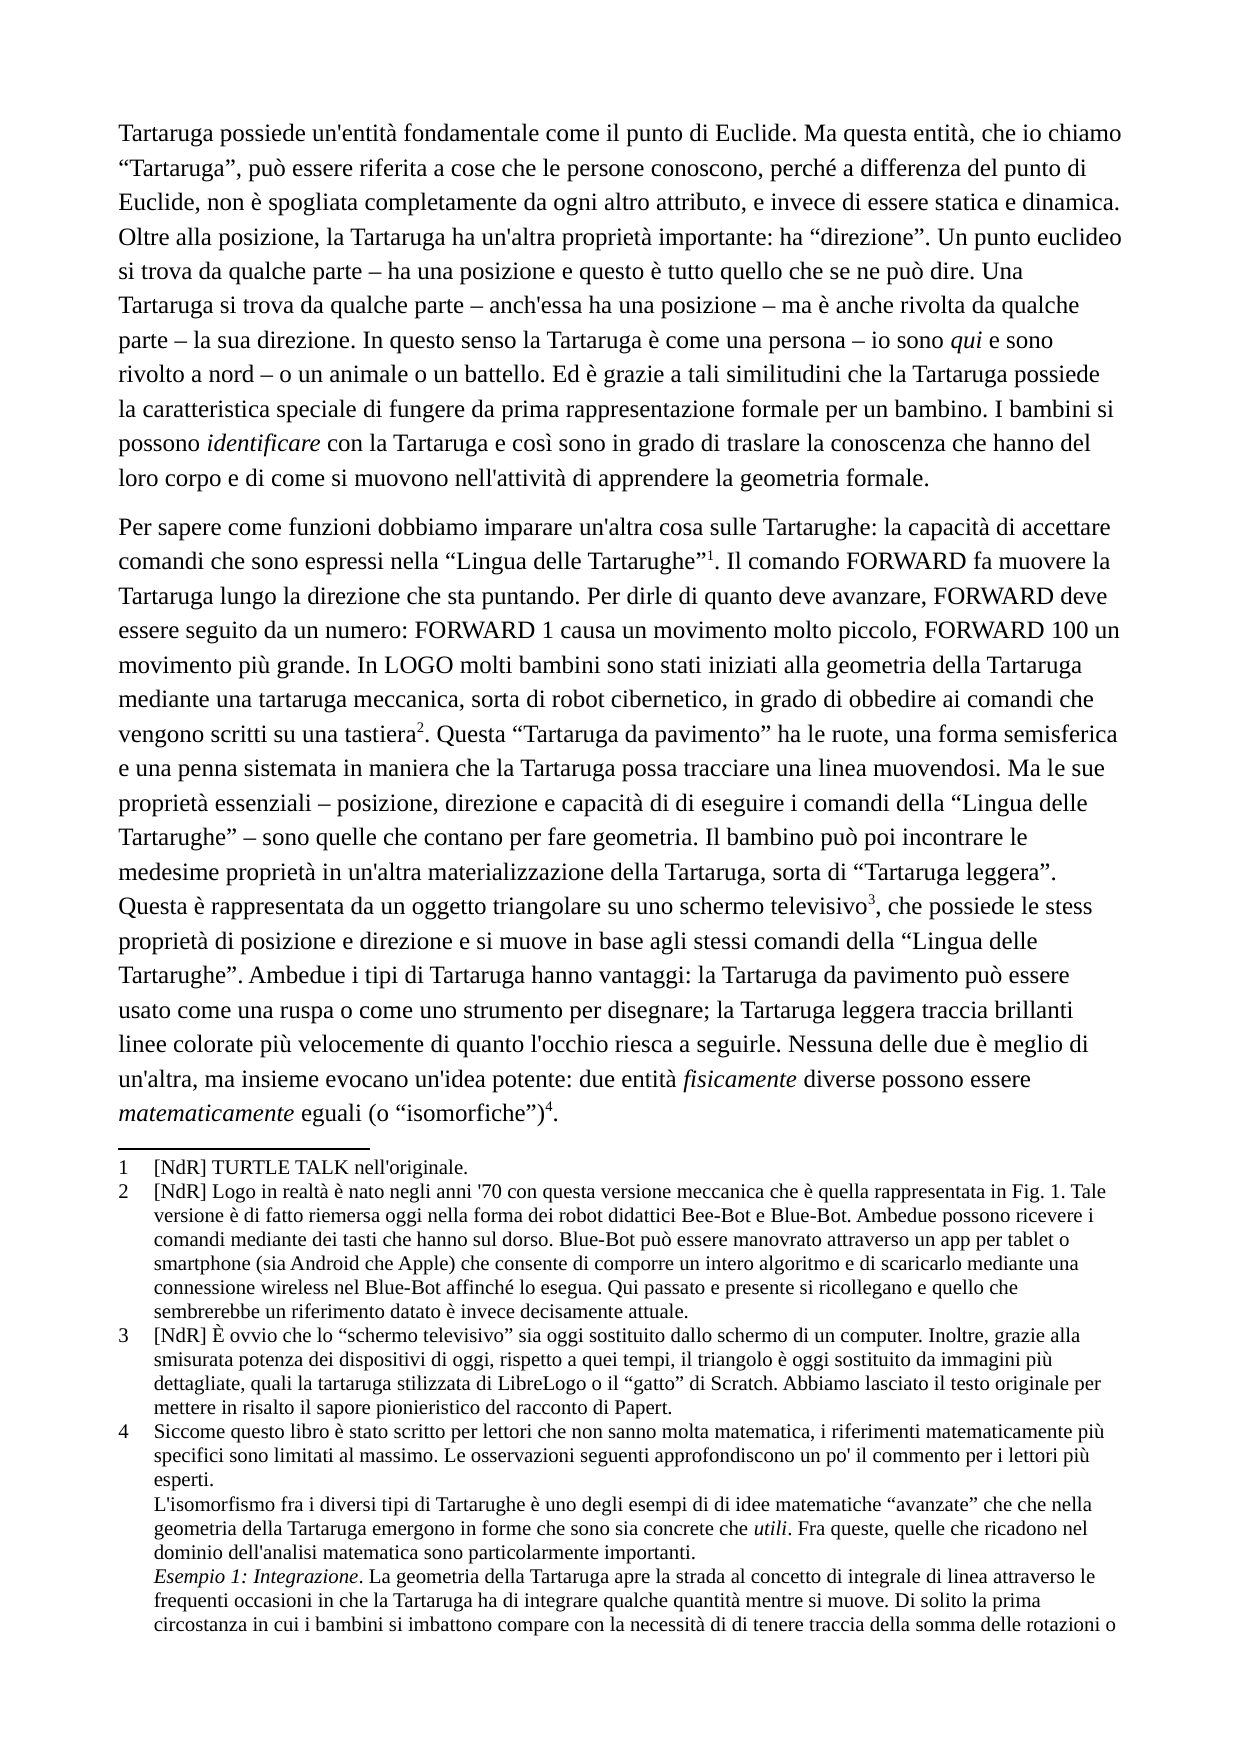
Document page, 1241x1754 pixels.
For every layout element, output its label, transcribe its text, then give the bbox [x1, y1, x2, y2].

text Per sapere come funzioni dobbiamo imparare un'altra cosa sulle Tartarughe: la capacità di accettare comandi che sono espressi nella “Lingua delle Tartarughe”. Il comando FORWARD fa muovere la Tartaruga lungo la direzione che sta puntando. Per dirle di quanto deve avanzare, FORWARD deve essere seguito da un numero: FORWARD 1 causa un movimento molto piccolo, FORWARD 100 un movimento più grande. In LOGO molti bambini sono stati iniziati alla geometria della Tartaruga mediante una tartaruga meccanica, sorta di robot cibernetico, in grado di obbedire ai comandi che vengono scritti su una tastiera. Questa “Tartaruga da pavimento” ha le ruote, una forma semisferica e una penna sistemata in maniera che la Tartaruga possa tracciare una linea muovendosi. Ma le sue proprietà essenziali – posizione, direzione e capacità di di eseguire i comandi della “Lingua delle Tartarughe” – sono quelle che contano per fare geometria. Il bambino può poi incontrare le medesime proprietà in un'altra materializzazione della Tartaruga, sorta di “Tartaruga leggera”. Questa è rappresentata da un oggetto triangolare su uno schermo televisivo, che possiede le stess proprietà di posizione e direzione e si muove in base agli stessi comandi della “Lingua delle Tartarughe”. Ambedue i tipi di Tartaruga hanno vantaggi: la Tartaruga da pavimento può essere usato come una ruspa o come uno strumento per disegnare; la Tartaruga leggera traccia brillanti linee colorate più velocemente di quanto l'occhio riesca a seguirle. Nessuna delle due è meglio di un'altra, ma insieme evocano un'idea potente: due entità fisicamente diverse possono essere matematicamente eguali (o “isomorfiche”). [118, 512, 1122, 1127]
text Siccome questo libro è stato scritto per lettori che non sanno molta matematica, i riferimenti matematicamente più specifici sono limitati al massimo. Le osservazioni seguenti approfondiscono un po' il commento per i lettori più esperti. L'isomorfismo fra i diversi tipi di Tartarughe è uno degli esempi di di idee matematiche “avanzate” che che nella geometria della Tartaruga emergono in forme che sono sia concrete che utili. Fra queste, quelle che ricadono nel dominio dell'analisi matematica sono particolarmente importanti. Esempio 1: Integrazione. La geometria della Tartaruga apre la strada al concetto di integrale di linea attraverso le frequenti occasioni in che la Tartaruga ha di integrare qualche quantità mentre si muove. Di solito la prima circostanza in cui i bambini si imbattono compare con la necessità di di tenere traccia della somma delle rotazioni o [118, 1419, 1122, 1636]
text [NdR] Logo in realtà è nato negli anni '70 con questa versione meccanica che è quella rappresentata in Fig. 1. Tale versione è di fatto riemersa oggi nella forma dei robot didattici Bee-Bot e Blue-Bot. Ambedue possono ricevere i comandi mediante dei tasti che hanno sul dorso. Blue-Bot può essere manovrato attraverso un app per tablet o smartphone (sia Android che Apple) che consente di comporre un intero algoritmo e di scaricarlo mediante una connessione wireless nel Blue-Bot affinché lo esegua. Qui passato e presente si ricollegano e quello che sembrerebbe un riferimento datato è invece decisamente attuale. [118, 1179, 1122, 1323]
text [NdR] TURTLE TALK nell'originale. [118, 1154, 1122, 1179]
text [NdR] È ovvio che lo “schermo televisivo” sia oggi sostituito dallo schermo di un computer. Inoltre, grazie alla smisurata potenza dei dispositivi di oggi, rispetto a quei tempi, il triangolo è oggi sostituito da immagini più dettagliate, quali la tartaruga stilizzata di LibreLogo o il “gatto” di Scratch. Abbiamo lasciato il testo originale per mettere in risalto il sapore pionieristico del racconto di Papert. [118, 1323, 1122, 1419]
text Tartaruga possiede un'entità fondamentale come il punto di Euclide. Ma questa entità, che io chiamo “Tartaruga”, può essere riferita a cose che le persone conoscono, perché a differenza del punto di Euclide, non è spogliata completamente da ogni altro attributo, e invece di essere statica e dinamica. Oltre alla posizione, la Tartaruga ha un'altra proprietà importante: ha “direzione”. Un punto euclideo si trova da qualche parte – ha una posizione e questo è tutto quello che se ne può dire. Una Tartaruga si trova da qualche parte – anch'essa ha una posizione – ma è anche rivolta da qualche parte – la sua direzione. In questo senso la Tartaruga è come una persona – io sono qui e sono rivolto a nord – o un animale o un battello. Ed è grazie a tali similitudini che la Tartaruga possiede la caratteristica speciale di fungere da prima rappresentazione formale per un bambino. I bambini si possono identificare con la Tartaruga e così sono in grado di traslare la conoscenza che hanno del loro corpo e di come si muovono nell'attività di apprendere la geometria formale. [118, 118, 1122, 492]
